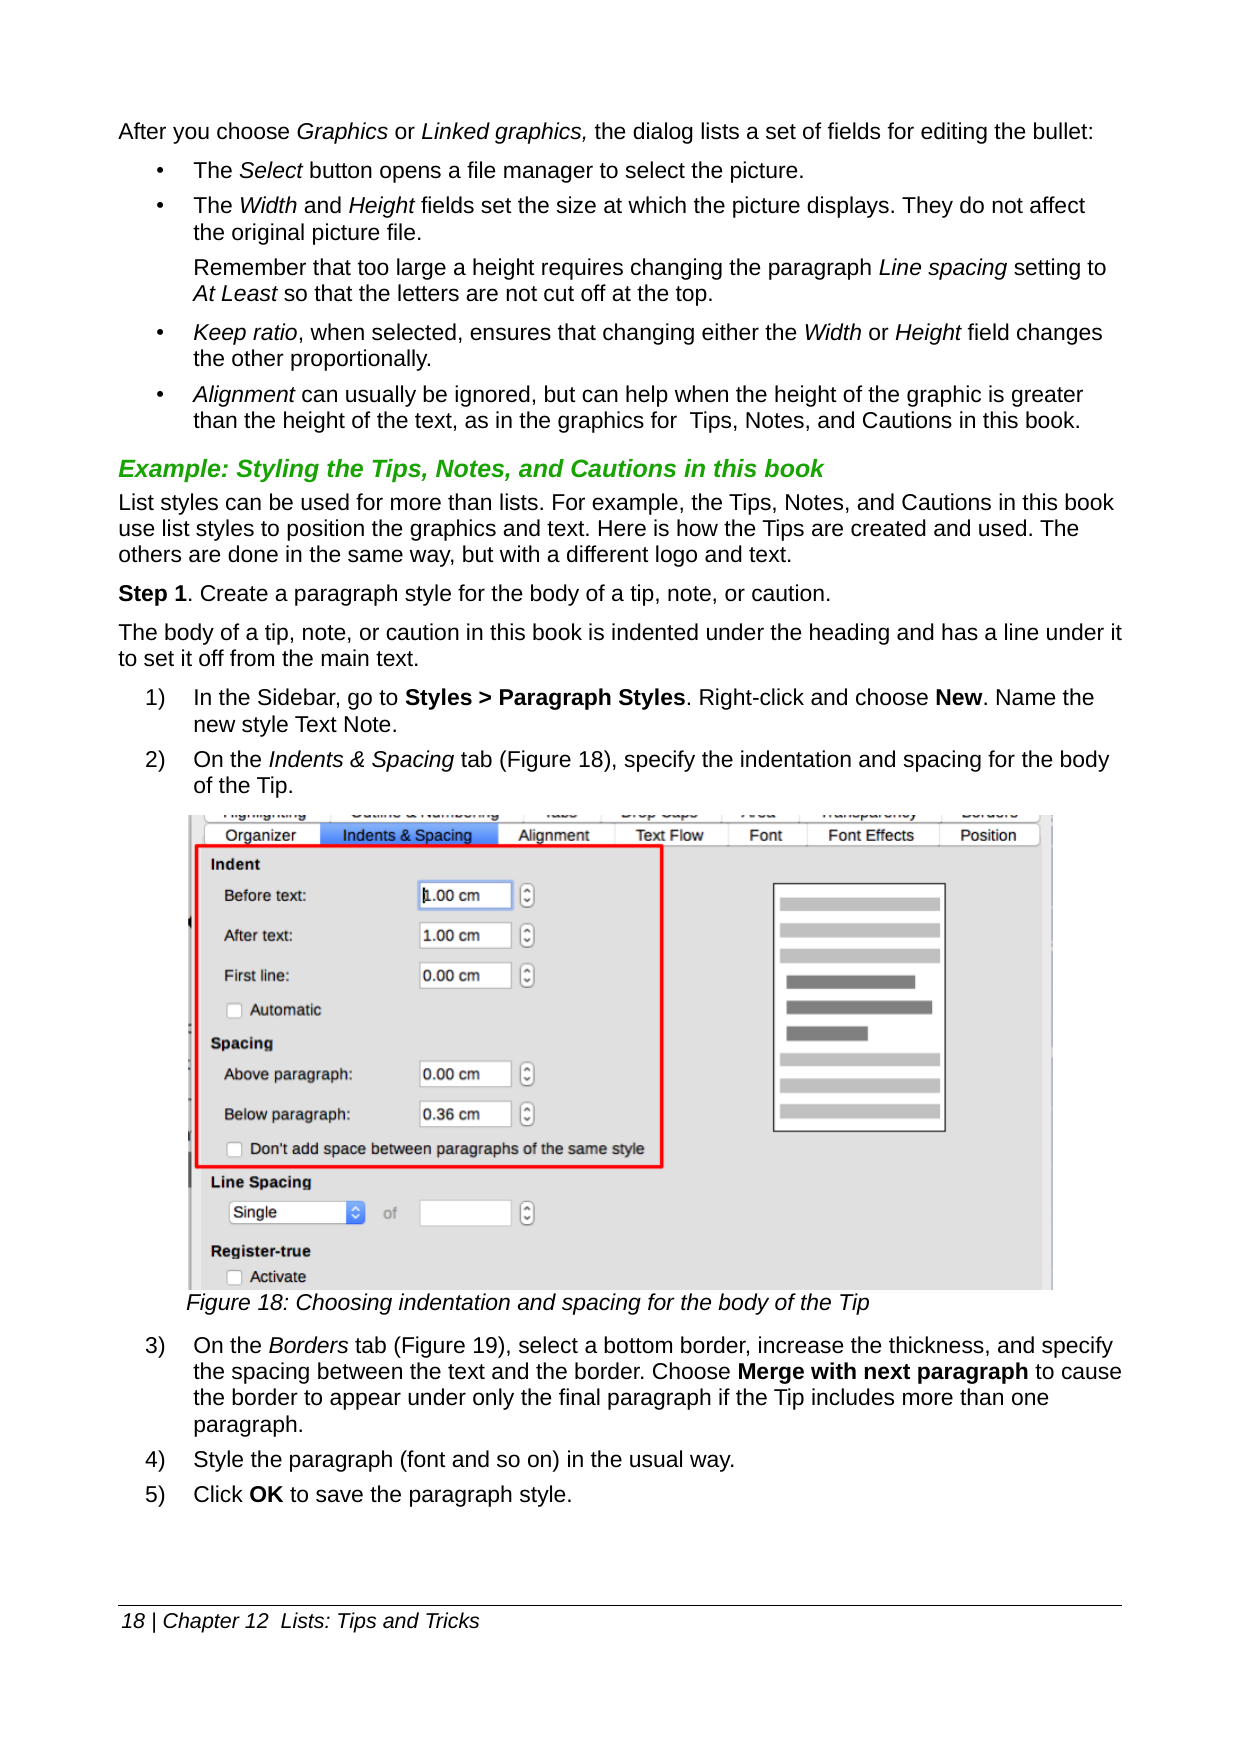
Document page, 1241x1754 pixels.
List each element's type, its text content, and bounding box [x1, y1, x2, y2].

list In the Sidebar, go to Styles > Paragraph Styles. Right-click and choose New. Name the new style Text Note. [165, 684, 1122, 737]
list Style the paragraph (font and so on) in the usual way. [165, 1446, 1122, 1472]
list Click OK to save the paragraph style. [165, 1481, 1122, 1507]
list The Select button opens a file manager to select the picture. [156, 157, 1122, 183]
list The Width and Height fields set the size at which the picture displays. They do not affect the original picture file. [156, 192, 1122, 245]
text Step 1. Create a paragraph style for the body of a tip, note, or caution. [118, 580, 1122, 606]
list Keep ratio, when selected, ensures that changing either the Width or Height field changes the other proportionally. [156, 319, 1122, 372]
list Remember that too large a height requires changing the paragraph Line spacing setting to At Least so that the letters are not cut off at the top. [156, 254, 1122, 306]
text The body of a tip, note, or caution in this book is indented under the heading and has a line under it to set it off from the main text. [118, 619, 1122, 672]
text List styles can be used for more than lists. For example, the Tips, Notes, and Cautions in this book use list styles to position the graphics and text. Here is how the Tips are created and used. The others are done in the same way, but with a different logo and text. [118, 488, 1122, 568]
list On the Indents & Spacing tab (Figure 18), specify the indentation and spacing for the body of the Tip. [165, 746, 1122, 798]
list Alignment can usually be ignored, but can help when the height of the graphic is greater than the height of the text, as in the graphics for Tips, Notes, and Cautions in this book. [156, 381, 1122, 433]
text Figure 18: Choosing indentation and spacing for the body of the Tip [186, 810, 1054, 1316]
list After you choose Graphics or Linked graphics, the dialog lists a set of fields for editing the bullet: [118, 118, 1122, 144]
subtitle Example: Styling the Tips, Notes, and Cautions in this book [118, 454, 1122, 483]
list On the Borders tab (Figure 19), select a bottom border, increase the thickness, and specify the spacing between the text and the border. Choose Merge with next paragraph to cause the border to appear under only the final paragraph if the Tip includes more than one paragraph. [165, 1332, 1122, 1437]
picture [187, 815, 1053, 1290]
